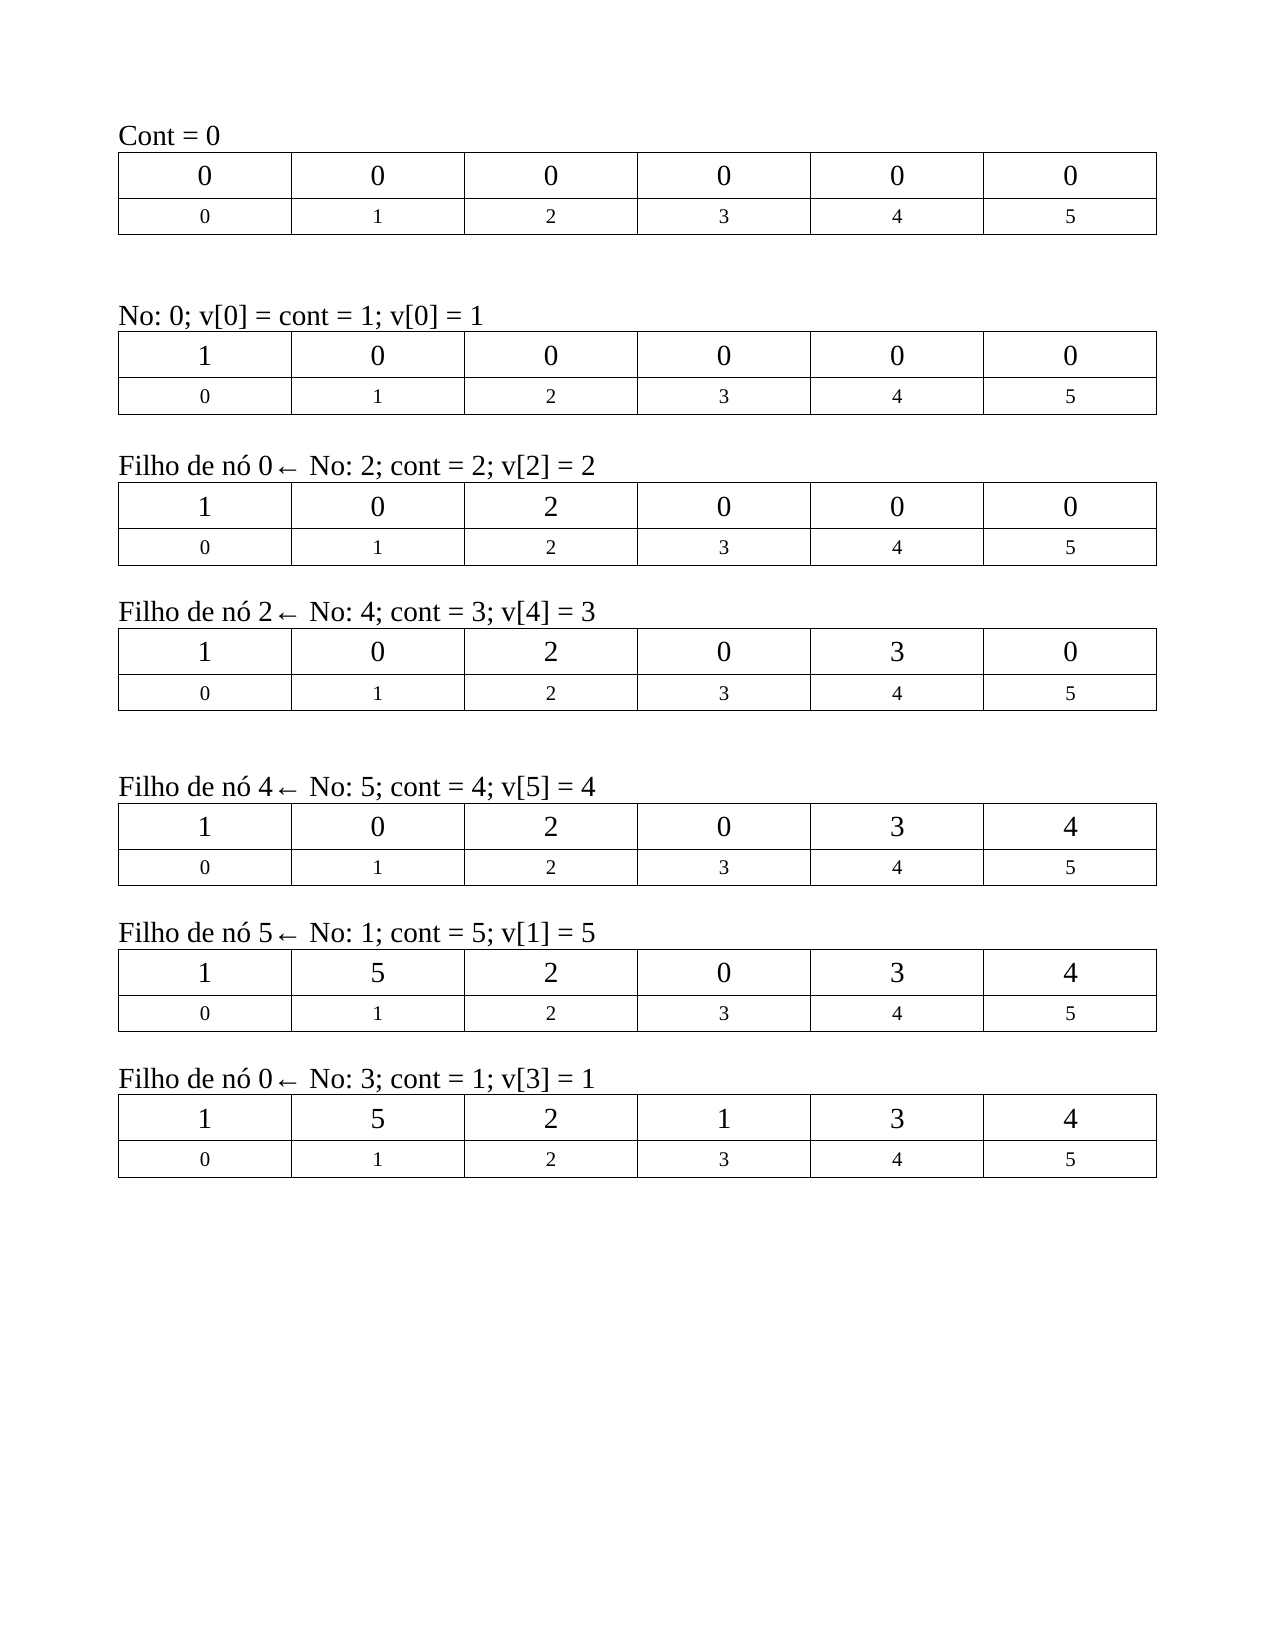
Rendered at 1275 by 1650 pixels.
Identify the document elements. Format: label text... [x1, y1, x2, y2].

table_header 2 [465, 1095, 637, 1140]
table_header 0 [292, 629, 464, 674]
table_cell 0 [119, 675, 291, 710]
table_cell 0 [119, 378, 291, 414]
table_header 0 [984, 332, 1156, 377]
table_header 0 [638, 153, 810, 198]
table_cell 3 [638, 199, 810, 234]
table_cell 2 [465, 675, 637, 710]
table_header 0 [465, 332, 637, 377]
text Filho de nó 5← No: 1; cont = 5; v[1] = 5 [118, 915, 1157, 948]
text Filho de nó 0← No: 3; cont = 1; v[3] = 1 [118, 1061, 1157, 1094]
table_header 4 [984, 950, 1156, 994]
table_cell 1 [292, 996, 464, 1031]
table_cell 1 [292, 378, 464, 414]
table_header 0 [292, 483, 464, 528]
table_header 2 [465, 483, 637, 528]
table_cell 0 [119, 850, 291, 885]
table_cell 1 [292, 199, 464, 234]
table_header 0 [811, 332, 983, 377]
table_header 0 [638, 629, 810, 674]
table_header 0 [638, 332, 810, 377]
table_cell 3 [638, 1141, 810, 1177]
table_cell 5 [984, 529, 1156, 564]
table_cell 2 [465, 529, 637, 564]
table_cell 3 [638, 850, 810, 885]
table_cell 4 [811, 378, 983, 414]
table_cell 0 [119, 996, 291, 1031]
table_header 3 [811, 629, 983, 674]
table_cell 4 [811, 675, 983, 710]
table_header 3 [811, 804, 983, 848]
table_header 1 [119, 1095, 291, 1140]
table_cell 1 [292, 675, 464, 710]
text Cont = 0 [118, 118, 1157, 152]
table_cell 2 [465, 996, 637, 1031]
table_cell 1 [292, 850, 464, 885]
table_header 2 [465, 950, 637, 994]
table_cell 4 [811, 529, 983, 564]
table_cell 4 [811, 199, 983, 234]
text Filho de nó 2← No: 4; cont = 3; v[4] = 3 [118, 594, 1157, 628]
text Filho de nó 4← No: 5; cont = 4; v[5] = 4 [118, 769, 1157, 802]
table_cell 0 [119, 1141, 291, 1177]
table_cell 4 [811, 850, 983, 885]
table_header 1 [119, 629, 291, 674]
text No: 0; v[0] = cont = 1; v[0] = 1 [118, 298, 1157, 331]
table_header 0 [811, 153, 983, 198]
table_header 0 [984, 483, 1156, 528]
table_header 0 [465, 153, 637, 198]
table_cell 3 [638, 996, 810, 1031]
table_header 0 [119, 153, 291, 198]
table_cell 0 [119, 199, 291, 234]
table_cell 3 [638, 675, 810, 710]
table_cell 3 [638, 529, 810, 564]
table_header 0 [984, 629, 1156, 674]
table_cell 2 [465, 378, 637, 414]
table_header 0 [638, 950, 810, 994]
table_cell 5 [984, 675, 1156, 710]
table_header 2 [465, 804, 637, 848]
table_header 0 [638, 483, 810, 528]
table_header 4 [984, 804, 1156, 848]
table_header 1 [119, 332, 291, 377]
table_cell 0 [119, 529, 291, 564]
table_cell 4 [811, 1141, 983, 1177]
text Filho de nó 0← No: 2; cont = 2; v[2] = 2 [118, 448, 1157, 482]
table_header 0 [638, 804, 810, 848]
table_cell 5 [984, 850, 1156, 885]
table_header 3 [811, 950, 983, 994]
table_header 0 [292, 332, 464, 377]
table_header 1 [119, 950, 291, 994]
table_cell 1 [292, 1141, 464, 1177]
table_header 1 [638, 1095, 810, 1140]
table_cell 5 [984, 1141, 1156, 1177]
table_cell 1 [292, 529, 464, 564]
table_header 5 [292, 1095, 464, 1140]
table_cell 5 [984, 378, 1156, 414]
table_header 0 [292, 804, 464, 848]
table_header 4 [984, 1095, 1156, 1140]
table_header 0 [811, 483, 983, 528]
table_header 5 [292, 950, 464, 994]
table_cell 4 [811, 996, 983, 1031]
table_cell 3 [638, 378, 810, 414]
table_cell 5 [984, 996, 1156, 1031]
table_header 2 [465, 629, 637, 674]
table_header 1 [119, 804, 291, 848]
table_cell 2 [465, 850, 637, 885]
table_cell 2 [465, 199, 637, 234]
table_cell 2 [465, 1141, 637, 1177]
table_header 3 [811, 1095, 983, 1140]
table_header 1 [119, 483, 291, 528]
table_header 0 [984, 153, 1156, 198]
table_cell 5 [984, 199, 1156, 234]
table_header 0 [292, 153, 464, 198]
